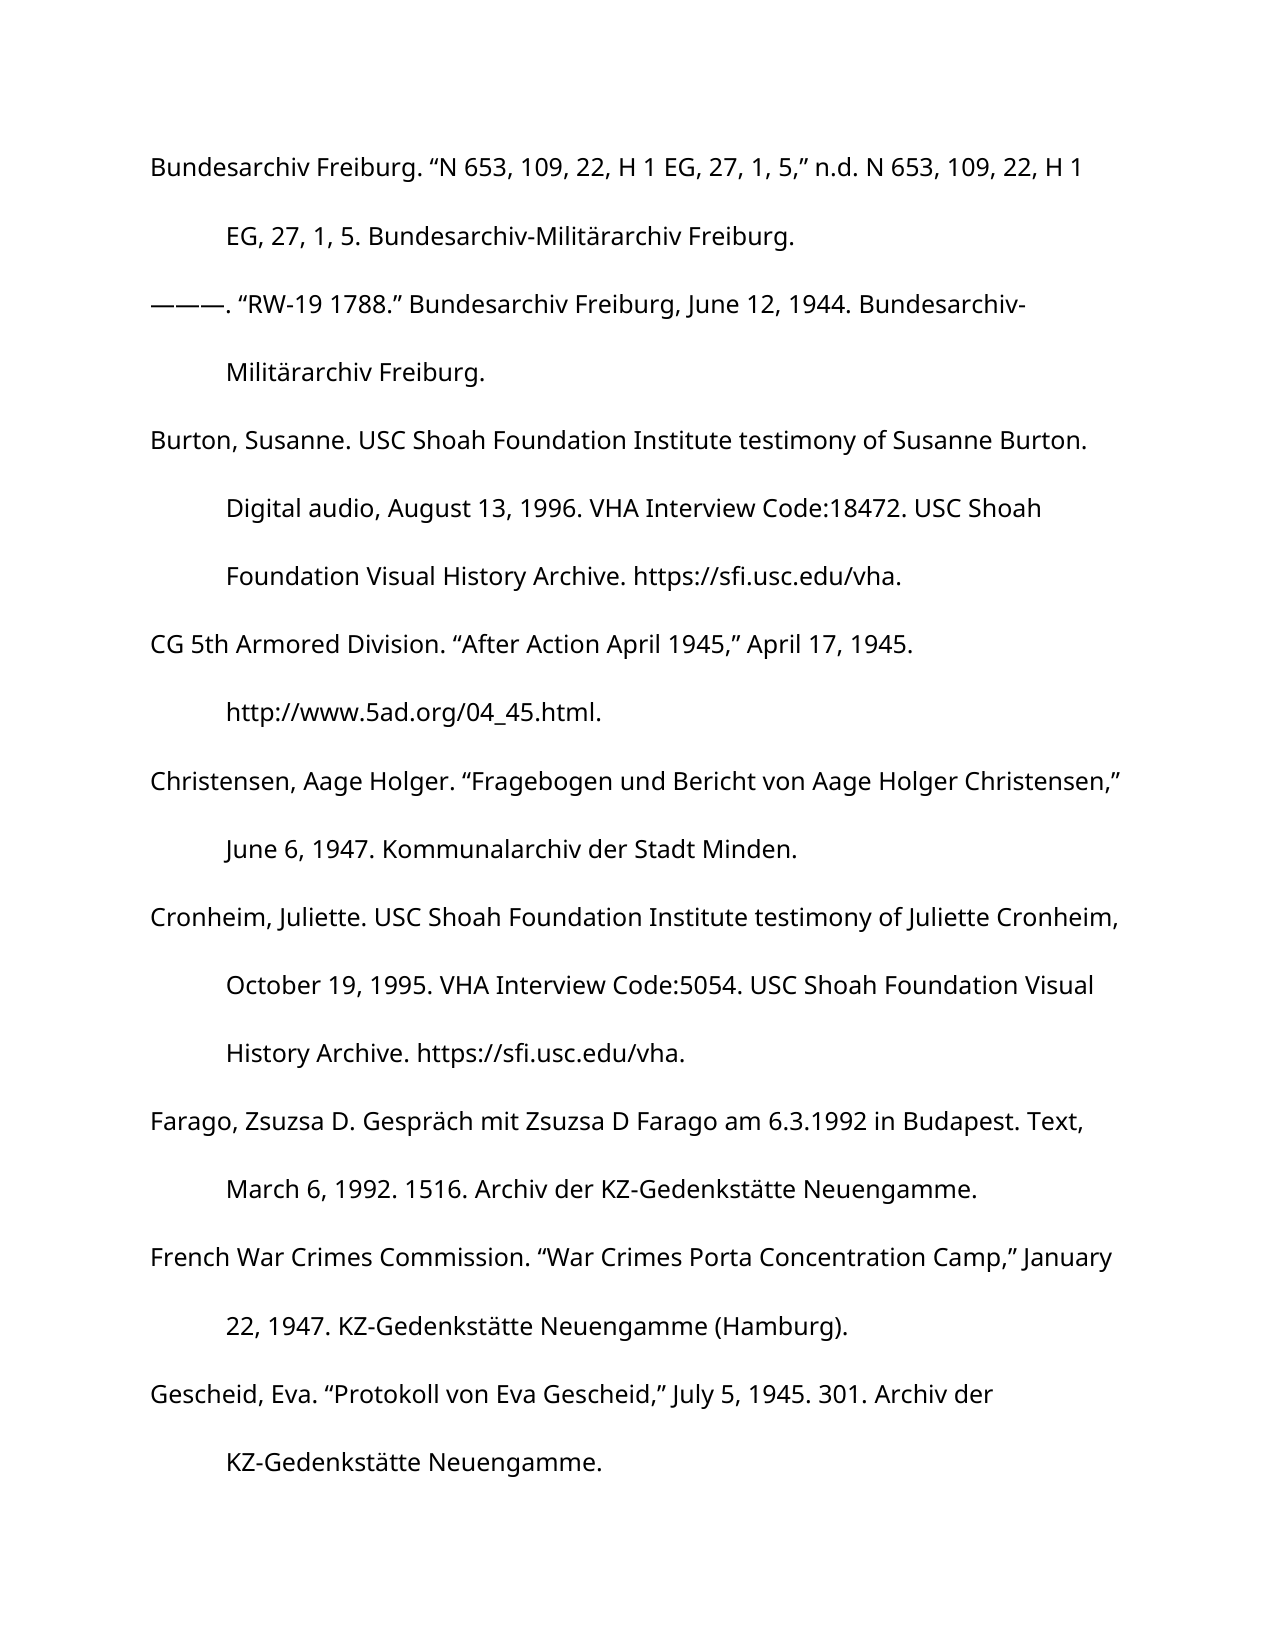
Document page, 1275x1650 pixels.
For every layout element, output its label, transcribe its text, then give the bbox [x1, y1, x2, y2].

text ———. “RW-19 1788.” Bundesarchiv Freiburg, June 12, 1944. Bundesarchiv-Militärarchiv Freiburg. [150, 286, 1125, 388]
text Christensen, Aage Holger. “Fragebogen und Bericht von Aage Holger Christensen,” June 6, 1947. Kommunalarchiv der Stadt Minden. [150, 763, 1125, 865]
text CG 5th Armored Division. “After Action April 1945,” April 17, 1945. http://www.5ad.org/04_45.html. [150, 627, 1125, 729]
text Burton, Susanne. USC Shoah Foundation Institute testimony of Susanne Burton. Digital audio, August 13, 1996. VHA Interview Code:18472. USC Shoah Foundation Visual History Archive. https://sfi.usc.edu/vha. [150, 422, 1125, 593]
text Cronheim, Juliette. USC Shoah Foundation Institute testimony of Juliette Cronheim, October 19, 1995. VHA Interview Code:5054. USC Shoah Foundation Visual History Archive. https://sfi.usc.edu/vha. [150, 899, 1125, 1070]
text Farago, Zsuzsa D. Gespräch mit Zsuzsa D Farago am 6.3.1992 in Budapest. Text, March 6, 1992. 1516. Archiv der KZ‑Gedenkstätte Neuengamme. [150, 1104, 1125, 1206]
text Bundesarchiv Freiburg. “N 653, 109, 22, H 1 EG, 27, 1, 5,” n.d. N 653, 109, 22, H 1 EG, 27, 1, 5. Bundesarchiv-Militärarchiv Freiburg. [150, 150, 1125, 252]
text Gescheid, Eva. “Protokoll von Eva Gescheid,” July 5, 1945. 301. Archiv der KZ‑Gedenkstätte Neuengamme. [150, 1376, 1125, 1478]
text French War Crimes Commission. “War Crimes Porta Concentration Camp,” January 22, 1947. KZ-Gedenkstätte Neuengamme (Hamburg). [150, 1240, 1125, 1342]
